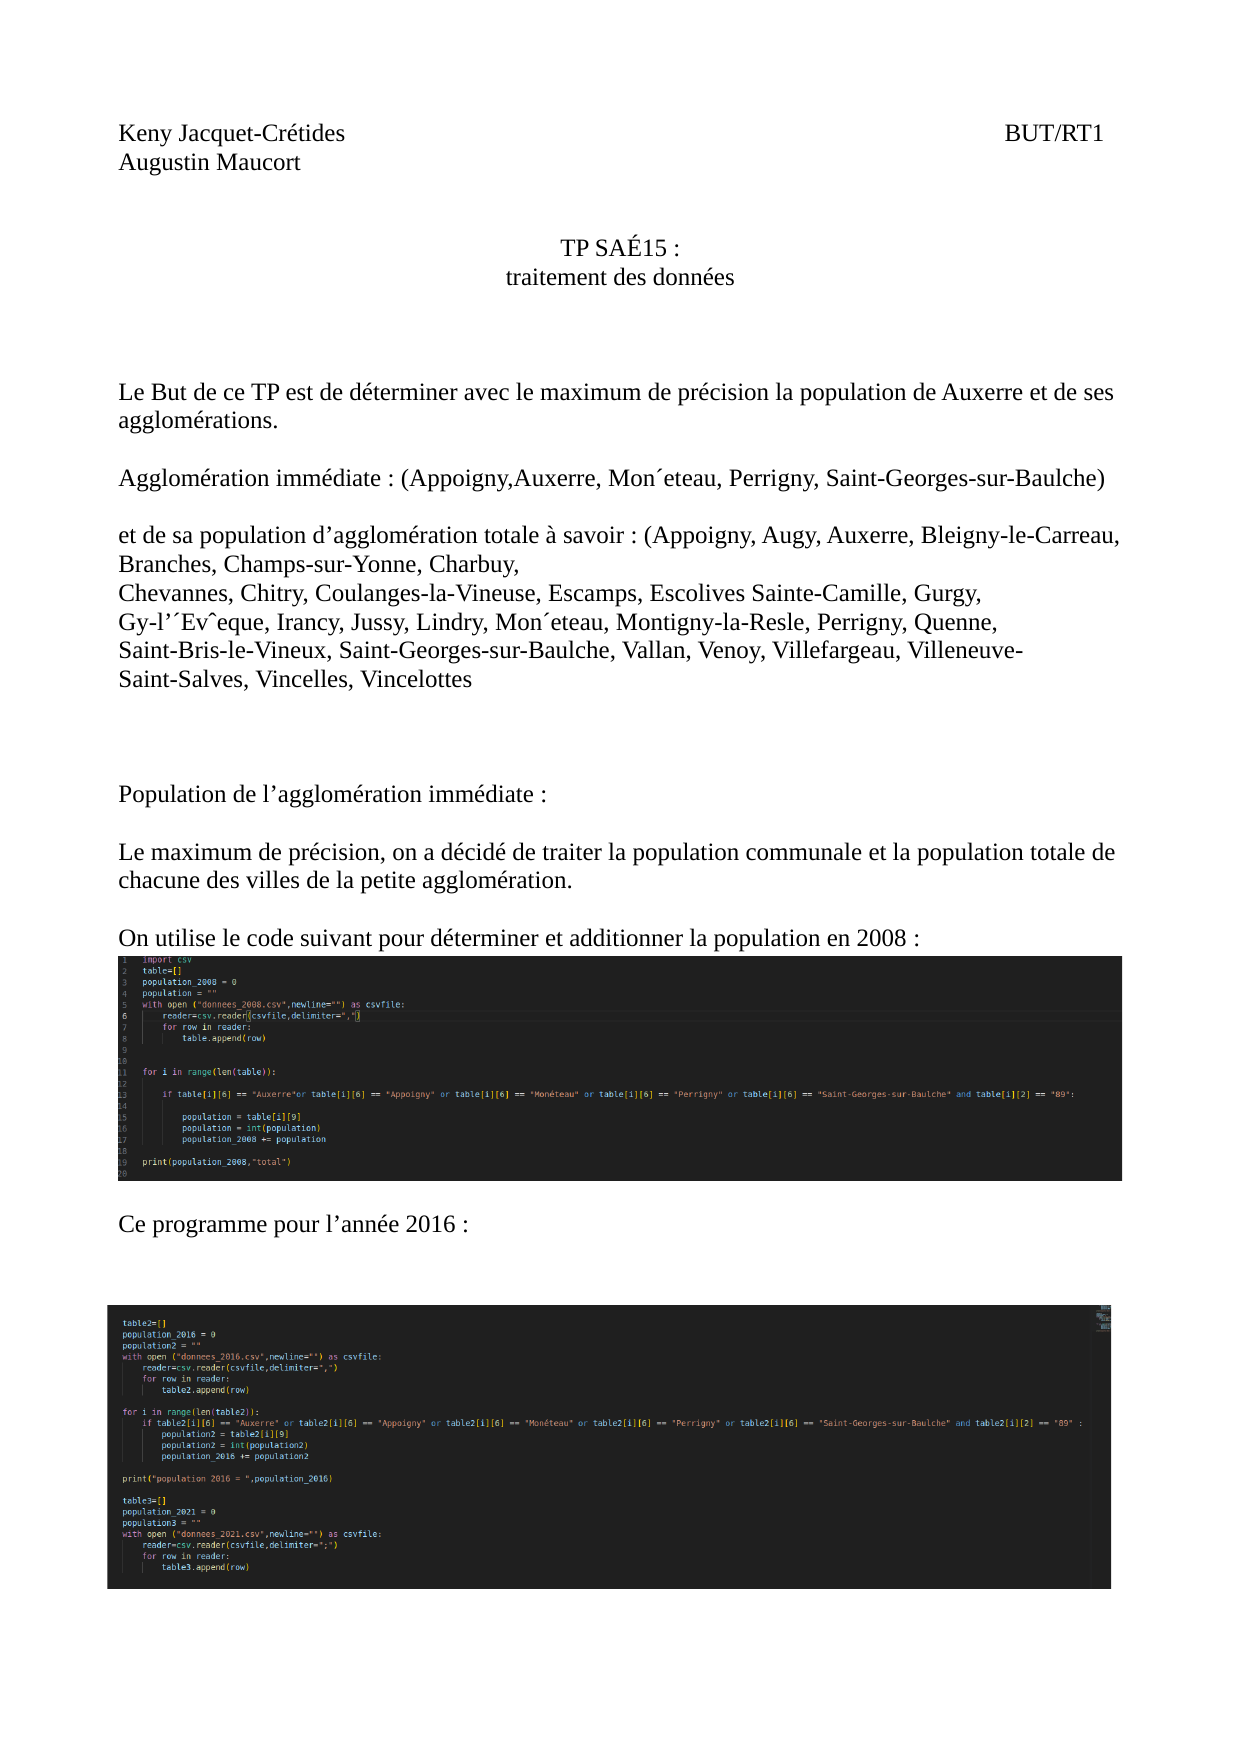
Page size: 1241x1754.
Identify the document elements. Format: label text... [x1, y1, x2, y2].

text Chevannes, Chitry, Coulanges-la-Vineuse, Escamps, Escolives Sainte-Camille, Gurgy, [118, 578, 1122, 607]
picture [107, 1305, 1112, 1589]
text TP SAÉ15 : [118, 233, 1122, 262]
text Ce programme pour l’année 2016 : [118, 1209, 1122, 1238]
text Keny Jacquet-Crétides BUT/RT1 [118, 118, 1122, 147]
text Le But de ce TP est de déterminer avec le maximum de précision la population de Auxerre et de ses agglomérations. [118, 377, 1122, 434]
text On utilise le code suivant pour déterminer et additionner la population en 2008 : [118, 923, 1122, 952]
text Augustin Maucort [118, 147, 1122, 176]
text Le maximum de précision, on a décidé de traiter la population communale et la population totale de chacune des villes de la petite agglomération. [118, 837, 1122, 894]
text Population de l’agglomération immédiate : [118, 779, 1122, 808]
text traitement des données [118, 262, 1122, 291]
picture [118, 956, 1123, 1181]
text Saint-Bris-le-Vineux, Saint-Georges-sur-Baulche, Vallan, Venoy, Villefargeau, Villeneuve- [118, 636, 1122, 664]
text Agglomération immédiate : (Appoigny,Auxerre, Mon´eteau, Perrigny, Saint-Georges-sur-Baulche) [118, 463, 1122, 492]
text Saint-Salves, Vincelles, Vincelottes [118, 664, 1122, 693]
text et de sa population d’agglomération totale à savoir : (Appoigny, Augy, Auxerre, Bleigny-le-Carreau, Branches, Champs-sur-Yonne, Charbuy, [118, 521, 1122, 578]
text Gy-l’´Evˆeque, Irancy, Jussy, Lindry, Mon´eteau, Montigny-la-Resle, Perrigny, Quenne, [118, 607, 1122, 636]
